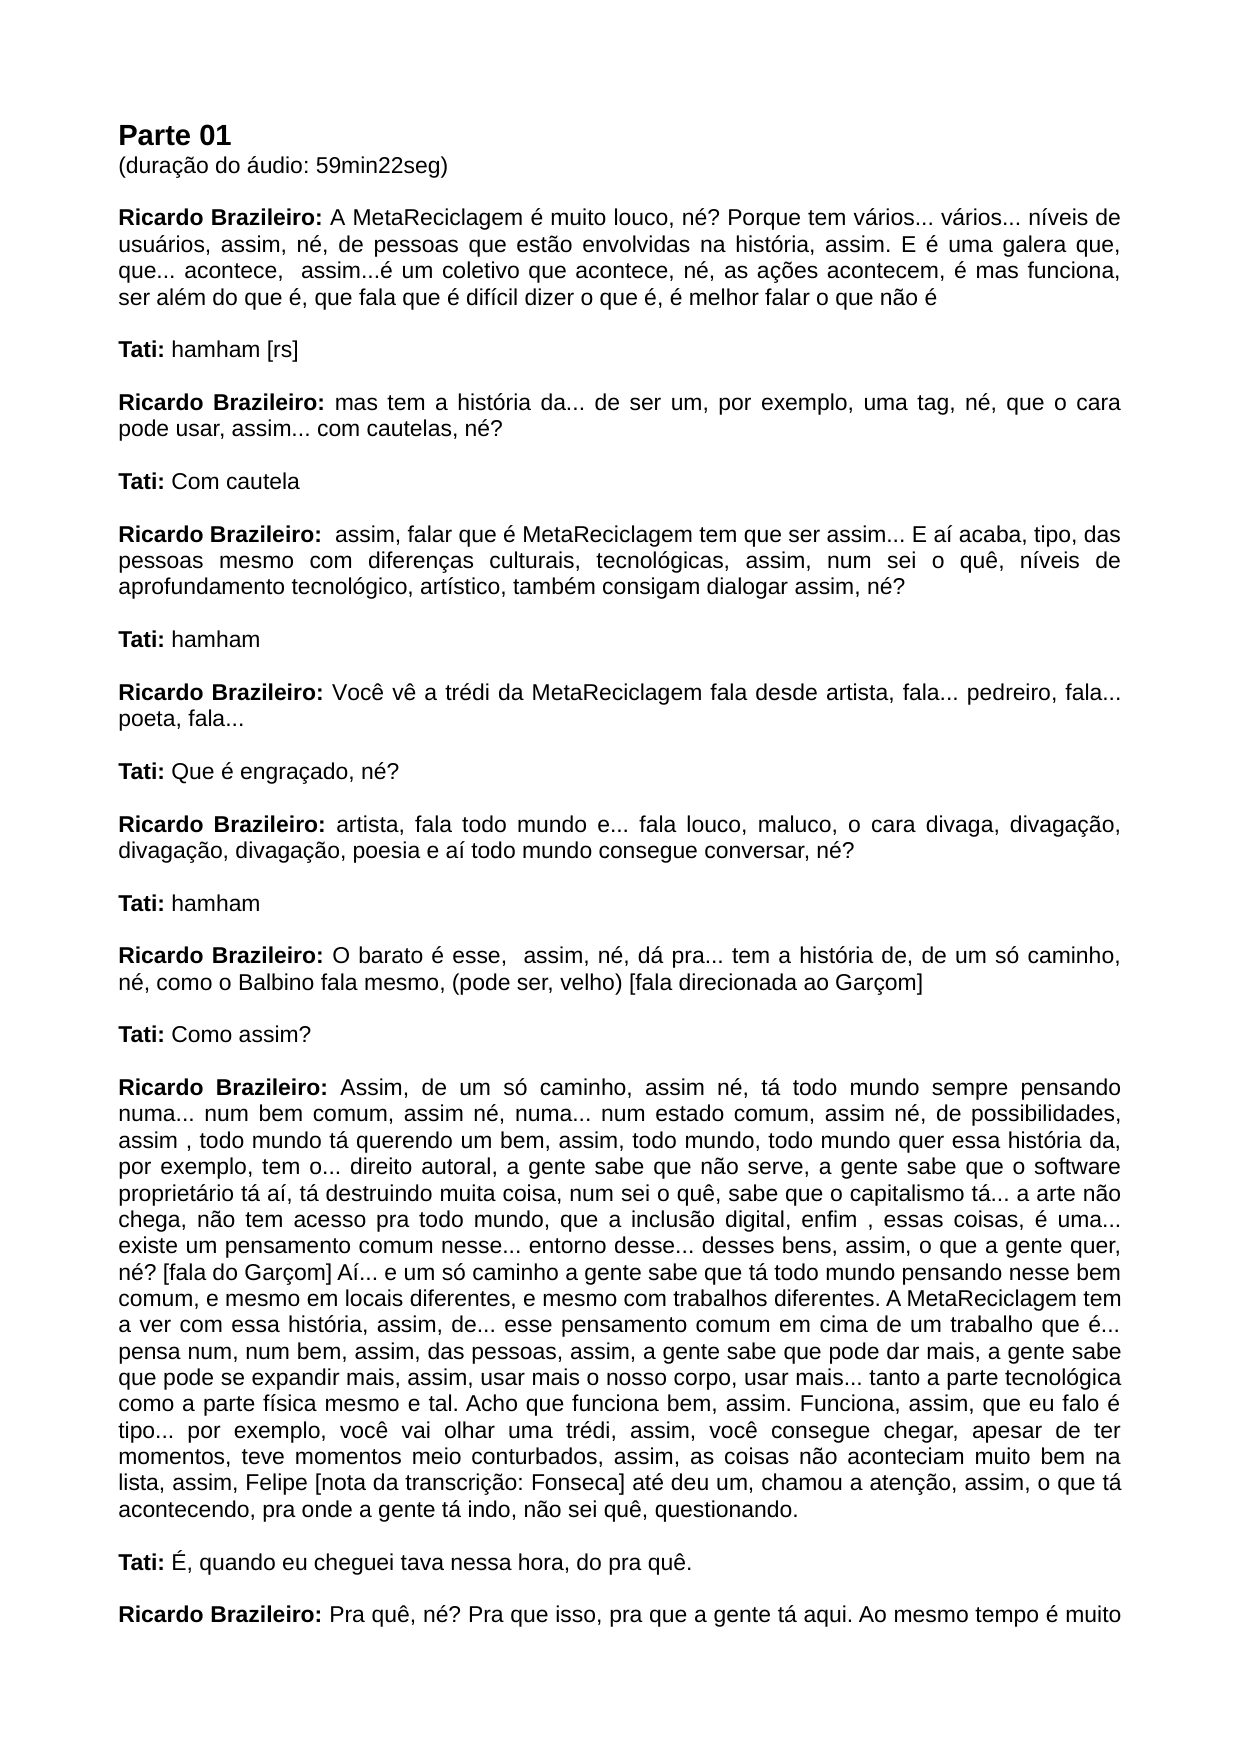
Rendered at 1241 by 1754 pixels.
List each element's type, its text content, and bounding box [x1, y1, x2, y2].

text Tati: Com cautela [118, 468, 1122, 494]
text Ricardo Brazileiro: mas tem a história da... de ser um, por exemplo, uma tag, né, que o cara pode usar, assim... com cautelas, né? [118, 389, 1122, 442]
text Ricardo Brazileiro: A MetaReciclagem é muito louco, né? Porque tem vários... vários... níveis de usuários, assim, né, de pessoas que estão envolvidas na história, assim. E é uma galera que, que... acontece, assim...é um coletivo que acontece, né, as ações acontecem, é mas funciona, ser além do que é, que fala que é difícil dizer o que é, é melhor falar o que não é [118, 204, 1122, 310]
text Ricardo Brazileiro: Assim, de um só caminho, assim né, tá todo mundo sempre pensando numa... num bem comum, assim né, numa... num estado comum, assim né, de possibilidades, assim , todo mundo tá querendo um bem, assim, todo mundo, todo mundo quer essa história da, por exemplo, tem o... direito autoral, a gente sabe que não serve, a gente sabe que o software proprietário tá aí, tá destruindo muita coisa, num sei o quê, sabe que o capitalismo tá... a arte não chega, não tem acesso pra todo mundo, que a inclusão digital, enfim , essas coisas, é uma... existe um pensamento comum nesse... entorno desse... desses bens, assim, o que a gente quer, né? [fala do Garçom] Aí... e um só caminho a gente sabe que tá todo mundo pensando nesse bem comum, e mesmo em locais diferentes, e mesmo com trabalhos diferentes. A MetaReciclagem tem a ver com essa história, assim, de... esse pensamento comum em cima de um trabalho que é... pensa num, num bem, assim, das pessoas, assim, a gente sabe que pode dar mais, a gente sabe que pode se expandir mais, assim, usar mais o nosso corpo, usar mais... tanto a parte tecnológica como a parte física mesmo e tal. Acho que funciona bem, assim. Funciona, assim, que eu falo é tipo... por exemplo, você vai olhar uma trédi, assim, você consegue chegar, apesar de ter momentos, teve momentos meio conturbados, assim, as coisas não aconteciam muito bem na lista, assim, Felipe [nota da transcrição: Fonseca] até deu um, chamou a atenção, assim, o que tá acontecendo, pra onde a gente tá indo, não sei quê, questionando. [118, 1074, 1122, 1522]
text Tati: É, quando eu cheguei tava nessa hora, do pra quê. [118, 1548, 1122, 1575]
text Ricardo Brazileiro: assim, falar que é MetaReciclagem tem que ser assim... E aí acaba, tipo, das pessoas mesmo com diferenças culturais, tecnológicas, assim, num sei o quê, níveis de aprofundamento tecnológico, artístico, também consigam dialogar assim, né? [118, 521, 1122, 600]
text (duração do áudio: 59min22seg) [118, 152, 1122, 178]
text Tati: hamham [rs] [118, 336, 1122, 362]
text Ricardo Brazileiro: Você vê a trédi da MetaReciclagem fala desde artista, fala... pedreiro, fala... poeta, fala... [118, 679, 1122, 731]
text Tati: Que é engraçado, né? [118, 758, 1122, 784]
text Tati: hamham [118, 626, 1122, 652]
text Ricardo Brazileiro: Pra quê, né? Pra que isso, pra que a gente tá aqui. Ao mesmo tempo é muito [118, 1601, 1122, 1627]
text Parte 01 [118, 118, 1122, 152]
text Ricardo Brazileiro: artista, fala todo mundo e... fala louco, maluco, o cara divaga, divagação, divagação, divagação, poesia e aí todo mundo consegue conversar, né? [118, 811, 1122, 863]
text Ricardo Brazileiro: O barato é esse, assim, né, dá pra... tem a história de, de um só caminho, né, como o Balbino fala mesmo, (pode ser, velho) [fala direcionada ao Garçom] [118, 942, 1122, 995]
text Tati: Como assim? [118, 1021, 1122, 1048]
text Tati: hamham [118, 889, 1122, 916]
